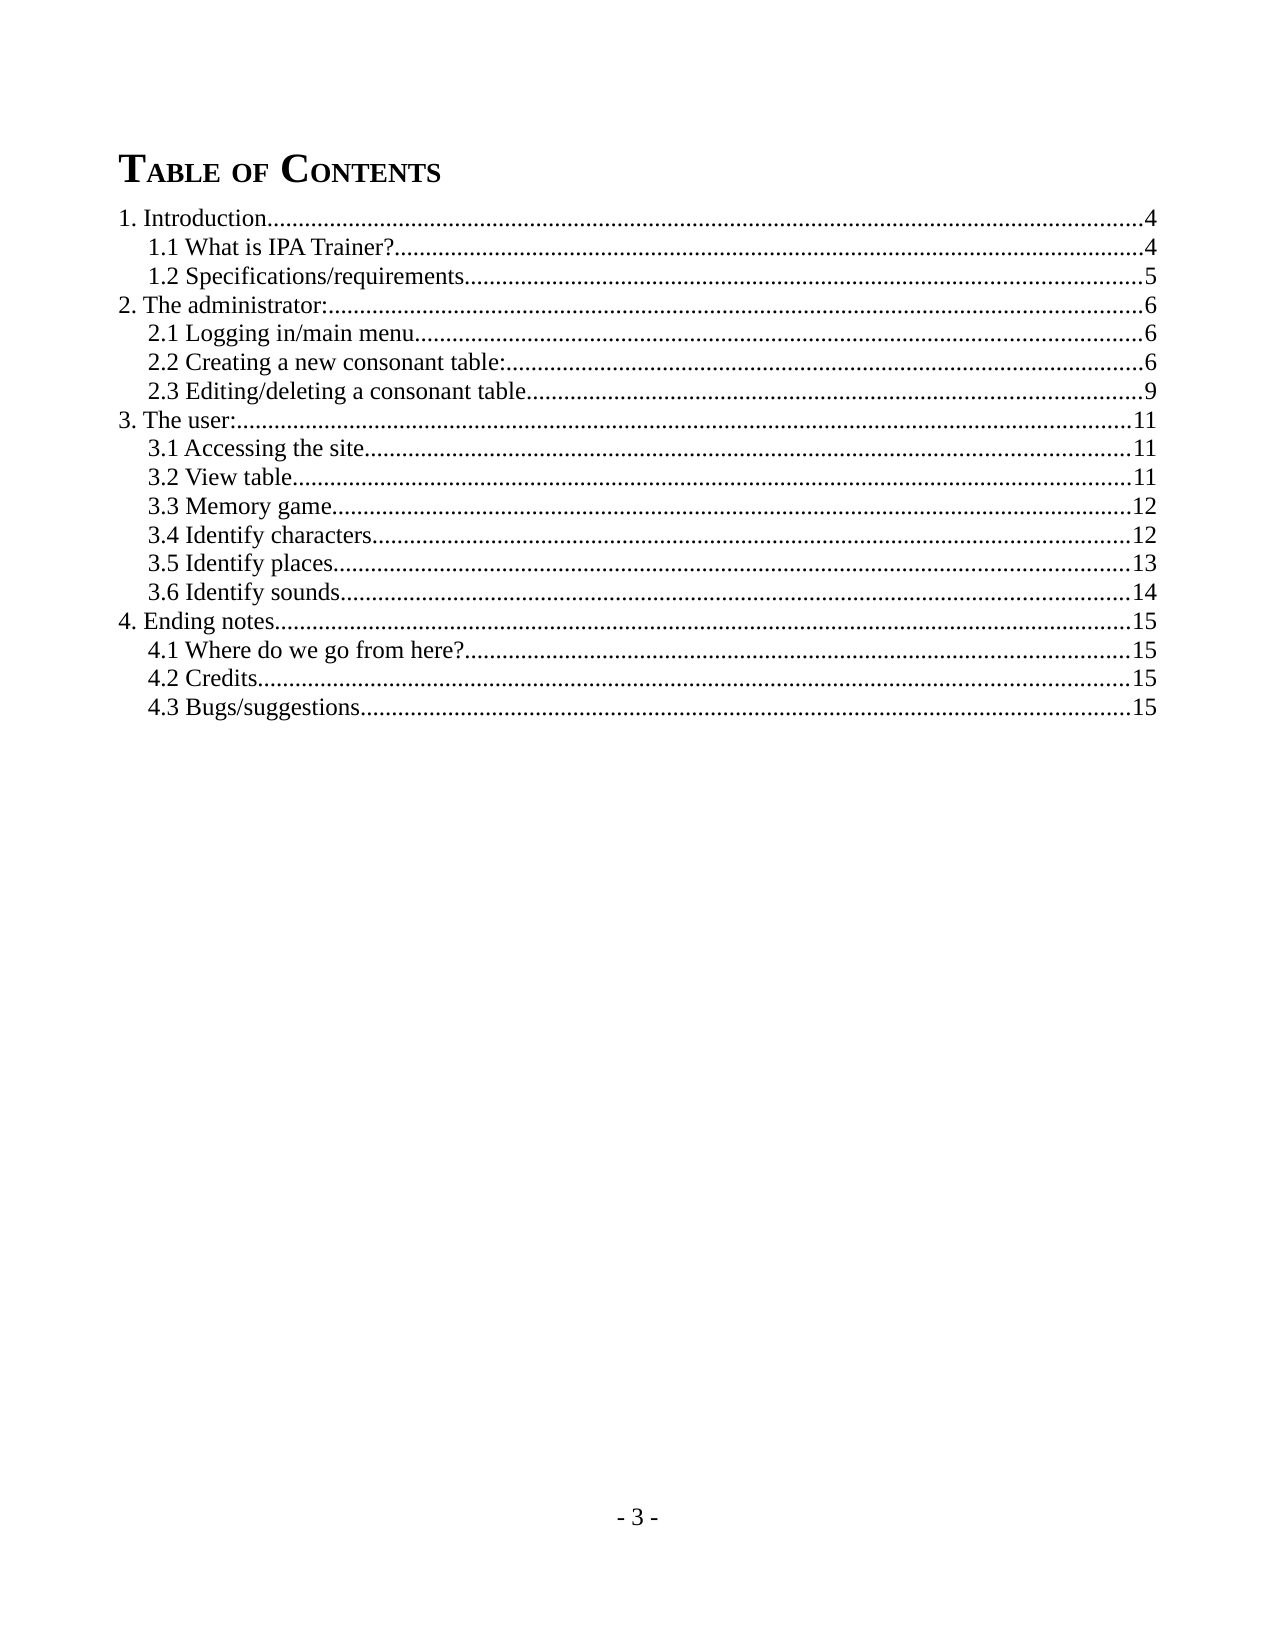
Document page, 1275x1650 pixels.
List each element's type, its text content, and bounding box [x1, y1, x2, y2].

text 3.4 Identify characters 12 [148, 520, 1157, 548]
text 2.2 Creating a new consonant table: 6 [148, 347, 1157, 376]
text 2. The administrator: 6 [118, 290, 1157, 318]
text 3.6 Identify sounds 14 [148, 577, 1157, 606]
text 4.3 Bugs/suggestions 15 [148, 692, 1157, 721]
subtitle Table of Contents [118, 143, 1157, 191]
text 2.3 Editing/deleting a consonant table 9 [148, 376, 1157, 405]
text 4.2 Credits 15 [148, 663, 1157, 692]
text 1.2 Specifications/requirements 5 [148, 261, 1157, 290]
text 3.2 View table 11 [148, 462, 1157, 491]
text 4.1 Where do we go from here? 15 [148, 635, 1157, 663]
text 3. The user: 11 [118, 405, 1157, 433]
text 2.1 Logging in/main menu 6 [148, 318, 1157, 347]
text 4. Ending notes 15 [118, 606, 1157, 635]
text 3.3 Memory game 12 [148, 491, 1157, 520]
text 1. Introduction 4 [118, 203, 1157, 232]
text 1.1 What is IPA Trainer? 4 [148, 232, 1157, 261]
text 3.1 Accessing the site 11 [148, 433, 1157, 462]
text 3.5 Identify places 13 [148, 548, 1157, 577]
